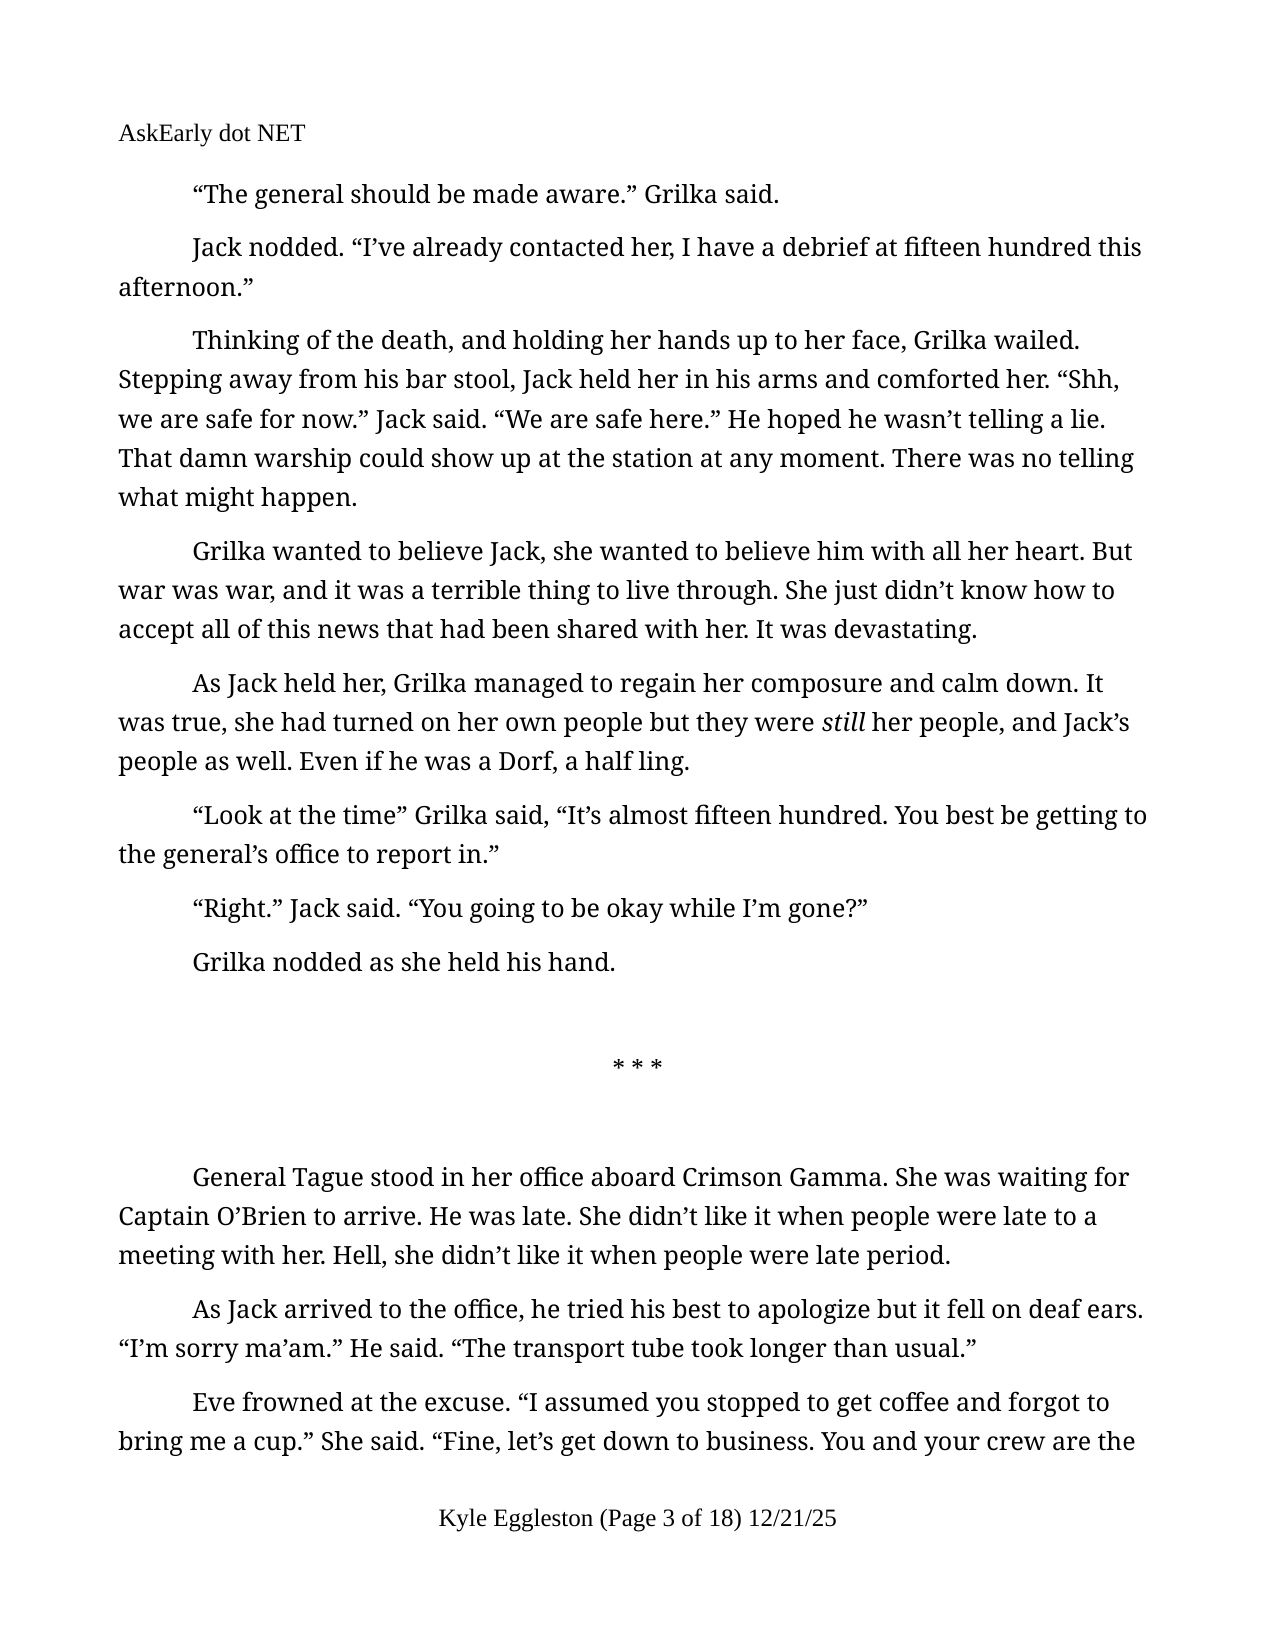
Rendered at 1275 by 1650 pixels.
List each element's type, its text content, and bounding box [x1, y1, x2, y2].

text As Jack held her, Grilka managed to regain her composure and calm down. It was true, she had turned on her own people but they were still her people, and Jack’s people as well. Even if he was a Dorf, a half ling. [118, 666, 1157, 778]
text * * * [118, 1052, 1157, 1086]
text Grilka wanted to believe Jack, she wanted to believe him with all her heart. But war was war, and it was a terrible thing to live through. She just didn’t know how to accept all of this news that had been shared with her. It was devastating. [118, 533, 1157, 646]
text Thinking of the death, and holding her hands up to her face, Grilka wailed. Stepping away from his bar stool, Jack held her in his arms and comforted her. “Shh, we are safe for now.” Jack said. “We are safe here.” He hoped he wasn’t telling a lie. That damn warship could show up at the station at any moment. There was no telling what might happen. [118, 323, 1157, 514]
text “Right.” Jack said. “You going to be okay while I’m gone?” [118, 891, 1157, 924]
text Grilka nodded as she held his hand. [118, 944, 1157, 978]
text “Look at the time” Grilka said, “It’s almost fifteen hundred. You best be getting to the general’s office to report in.” [118, 798, 1157, 871]
text “The general should be made aware.” Grilka said. [118, 176, 1157, 210]
text Jack nodded. “I’ve already contacted her, I have a debrief at fifteen hundred this afternoon.” [118, 230, 1157, 303]
text General Tague stood in her office aboard Crimson Gamma. She was waiting for Captain O’Brien to arrive. He was late. She didn’t like it when people were late to a meeting with her. Hell, she didn’t like it when people were late period. [118, 1159, 1157, 1272]
text Eve frowned at the excuse. “I assumed you stopped to get coffee and forgot to bring me a cup.” She said. “Fine, let’s get down to business. You and your crew are the [118, 1384, 1157, 1457]
text As Jack arrived to the office, he tried his best to apologize but it fell on deaf ears. “I’m sorry ma’am.” He said. “The transport tube took longer than usual.” [118, 1291, 1157, 1364]
